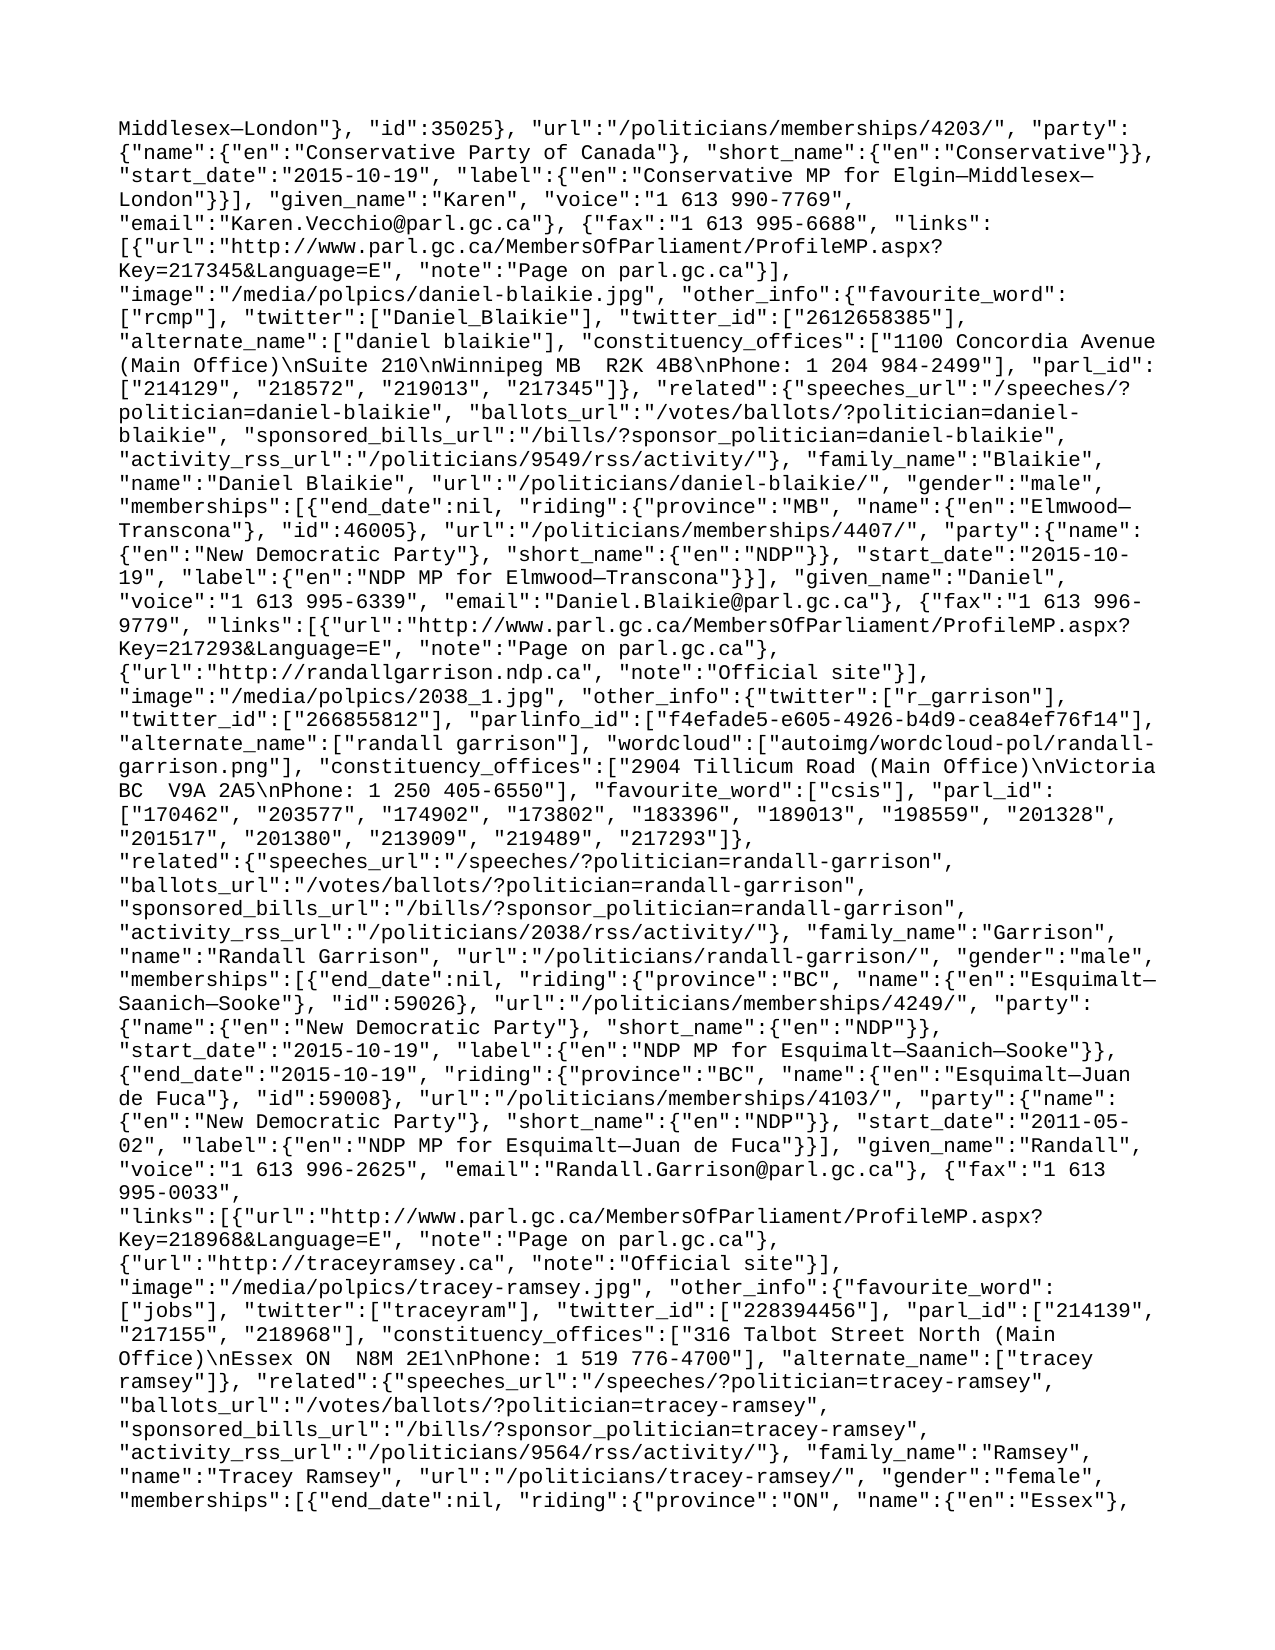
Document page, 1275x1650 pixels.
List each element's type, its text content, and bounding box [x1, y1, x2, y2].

text Middlesex—London"}, "id":35025}, "url":"/politicians/memberships/4203/", "party":{"name":{"en":"Conservative Party of Canada"}, "short_name":{"en":"Conservative"}}, "start_date":"2015-10-19", "label":{"en":"Conservative MP for Elgin—Middlesex—London"}}], "given_name":"Karen", "voice":"1 613 990-7769", "email":"Karen.Vecchio@parl.gc.ca"}, {"fax":"1 613 995-6688", "links":[{"url":"http://www.parl.gc.ca/MembersOfParliament/ProfileMP.aspx?Key=217345&Language=E", "note":"Page on parl.gc.ca"}], "image":"/media/polpics/daniel-blaikie.jpg", "other_info":{"favourite_word":["rcmp"], "twitter":["Daniel_Blaikie"], "twitter_id":["2612658385"], "alternate_name":["daniel blaikie"], "constituency_offices":["1100 Concordia Avenue (Main Office)\nSuite 210\nWinnipeg MB R2K 4B8\nPhone: 1 204 984-2499"], "parl_id":["214129", "218572", "219013", "217345"]}, "related":{"speeches_url":"/speeches/?politician=daniel-blaikie", "ballots_url":"/votes/ballots/?politician=daniel-blaikie", "sponsored_bills_url":"/bills/?sponsor_politician=daniel-blaikie", "activity_rss_url":"/politicians/9549/rss/activity/"}, "family_name":"Blaikie", "name":"Daniel Blaikie", "url":"/politicians/daniel-blaikie/", "gender":"male", "memberships":[{"end_date":nil, "riding":{"province":"MB", "name":{"en":"Elmwood—Transcona"}, "id":46005}, "url":"/politicians/memberships/4407/", "party":{"name":{"en":"New Democratic Party"}, "short_name":{"en":"NDP"}}, "start_date":"2015-10-19", "label":{"en":"NDP MP for Elmwood—Transcona"}}], "given_name":"Daniel", "voice":"1 613 995-6339", "email":"Daniel.Blaikie@parl.gc.ca"}, {"fax":"1 613 996-9779", "links":[{"url":"http://www.parl.gc.ca/MembersOfParliament/ProfileMP.aspx?Key=217293&Language=E", "note":"Page on parl.gc.ca"}, {"url":"http://randallgarrison.ndp.ca", "note":"Official site"}], "image":"/media/polpics/2038_1.jpg", "other_info":{"twitter":["r_garrison"], "twitter_id":["266855812"], "parlinfo_id":["f4efade5-e605-4926-b4d9-cea84ef76f14"], "alternate_name":["randall garrison"], "wordcloud":["autoimg/wordcloud-pol/randall-garrison.png"], "constituency_offices":["2904 Tillicum Road (Main Office)\nVictoria BC V9A 2A5\nPhone: 1 250 405-6550"], "favourite_word":["csis"], "parl_id":["170462", "203577", "174902", "173802", "183396", "189013", "198559", "201328", "201517", "201380", "213909", "219489", "217293"]}, "related":{"speeches_url":"/speeches/?politician=randall-garrison", "ballots_url":"/votes/ballots/?politician=randall-garrison", "sponsored_bills_url":"/bills/?sponsor_politician=randall-garrison", "activity_rss_url":"/politicians/2038/rss/activity/"}, "family_name":"Garrison", "name":"Randall Garrison", "url":"/politicians/randall-garrison/", "gender":"male", "memberships":[{"end_date":nil, "riding":{"province":"BC", "name":{"en":"Esquimalt—Saanich—Sooke"}, "id":59026}, "url":"/politicians/memberships/4249/", "party":{"name":{"en":"New Democratic Party"}, "short_name":{"en":"NDP"}}, "start_date":"2015-10-19", "label":{"en":"NDP MP for Esquimalt—Saanich—Sooke"}}, {"end_date":"2015-10-19", "riding":{"province":"BC", "name":{"en":"Esquimalt—Juan de Fuca"}, "id":59008}, "url":"/politicians/memberships/4103/", "party":{"name":{"en":"New Democratic Party"}, "short_name":{"en":"NDP"}}, "start_date":"2011-05-02", "label":{"en":"NDP MP for Esquimalt—Juan de Fuca"}}], "given_name":"Randall", "voice":"1 613 996-2625", "email":"Randall.Garrison@parl.gc.ca"}, {"fax":"1 613 995-0033", "links":[{"url":"http://www.parl.gc.ca/MembersOfParliament/ProfileMP.aspx?Key=218968&Language=E", "note":"Page on parl.gc.ca"}, {"url":"http://traceyramsey.ca", "note":"Official site"}], "image":"/media/polpics/tracey-ramsey.jpg", "other_info":{"favourite_word":["jobs"], "twitter":["traceyram"], "twitter_id":["228394456"], "parl_id":["214139", "217155", "218968"], "constituency_offices":["316 Talbot Street North (Main Office)\nEssex ON N8M 2E1\nPhone: 1 519 776-4700"], "alternate_name":["tracey ramsey"]}, "related":{"speeches_url":"/speeches/?politician=tracey-ramsey", "ballots_url":"/votes/ballots/?politician=tracey-ramsey", "sponsored_bills_url":"/bills/?sponsor_politician=tracey-ramsey", "activity_rss_url":"/politicians/9564/rss/activity/"}, "family_name":"Ramsey", "name":"Tracey Ramsey", "url":"/politicians/tracey-ramsey/", "gender":"female", "memberships":[{"end_date":nil, "riding":{"province":"ON", "name":{"en":"Essex"}, [118, 118, 1157, 1513]
